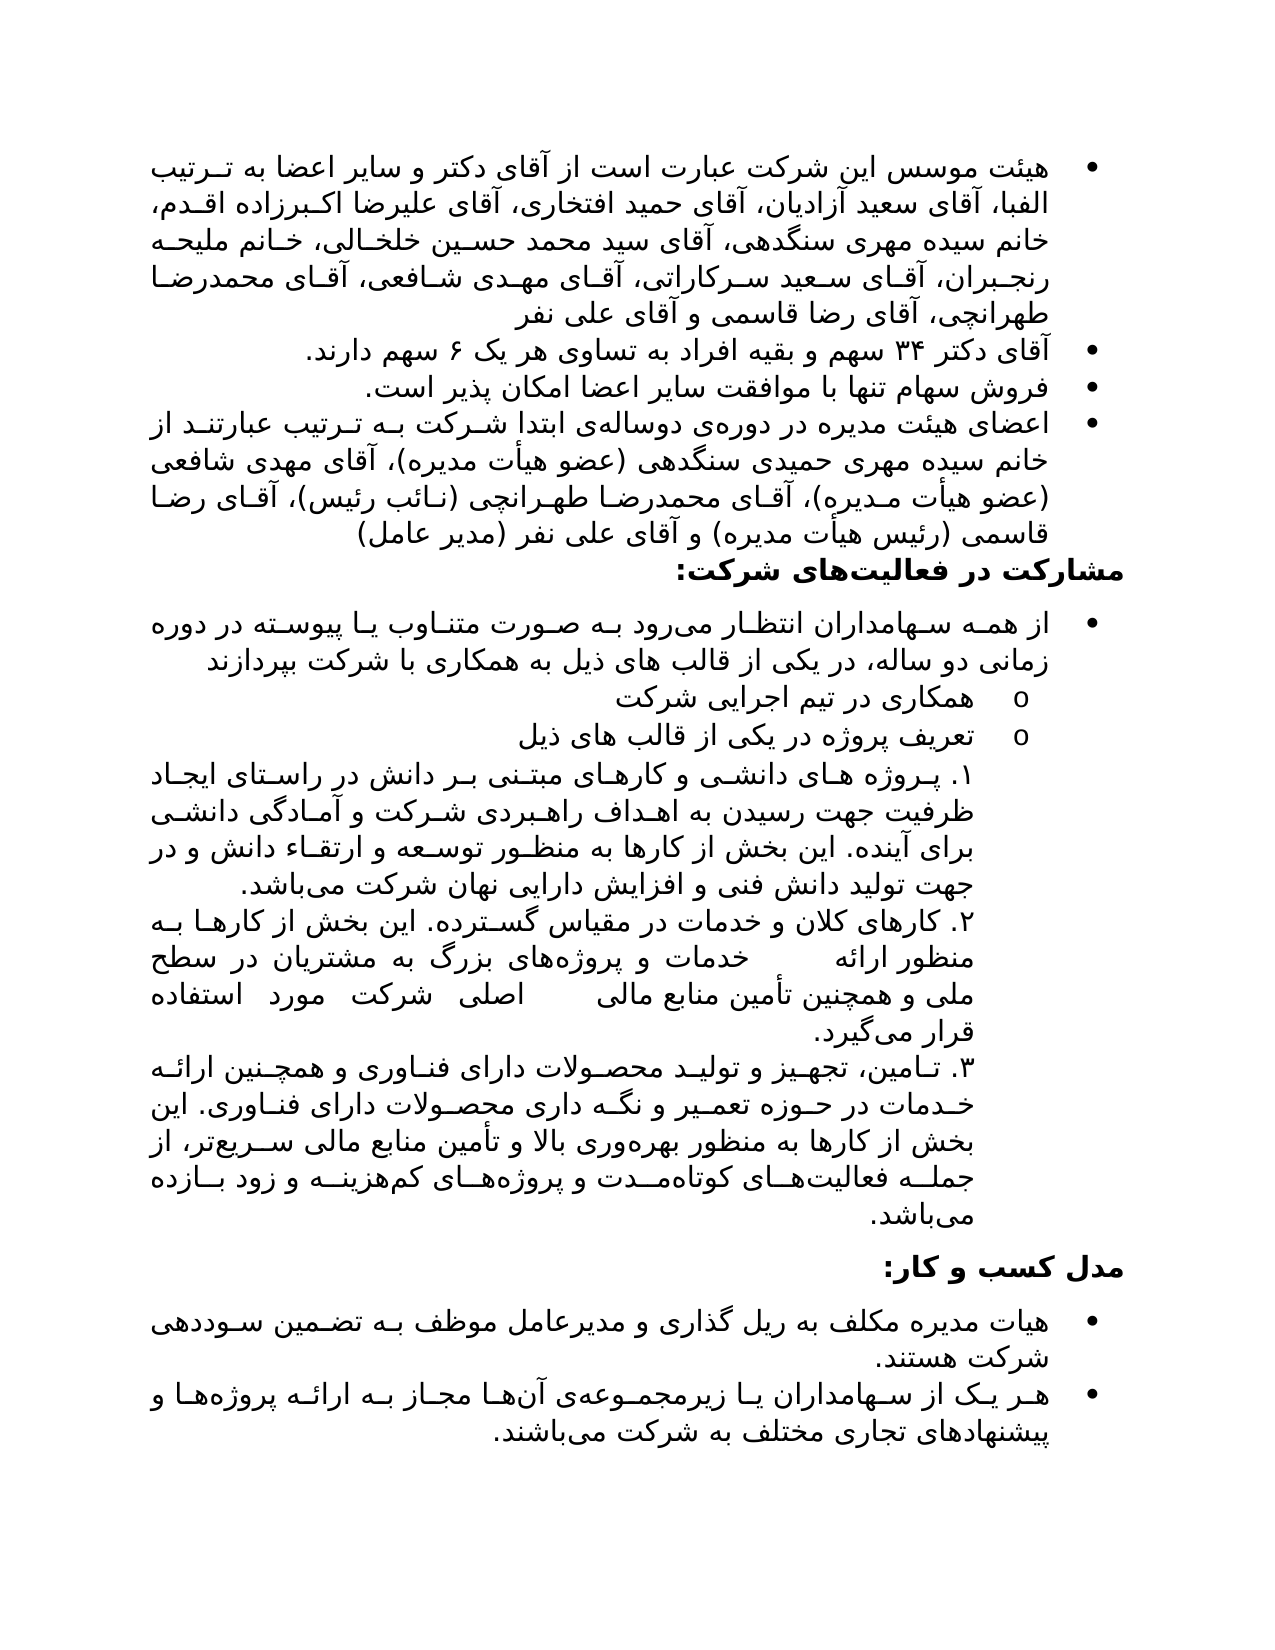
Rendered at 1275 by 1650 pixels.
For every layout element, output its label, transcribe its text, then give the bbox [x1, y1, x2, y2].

list از همه سهامداران انتظار می‌رود به صورت متناوب یا پیوسته در دوره زمانی دو ساله، در یکی از قالب های ذیل به همکاری با شرکت بپردازند [150, 607, 1087, 677]
list ۳. تامین، تجهیز و تولید محصولات دارای فناوری و همچنین ارائه خدمات در حوزه تعمیر و نگه داری محصولات دارای فناوری. این بخش از کارها به منظور بهره‌وری بالا و تأمین منابع مالی سریع‌تر، از جمله فعالیت‌های کوتاه‌مدت و پروژه‌های کم‌هزینه و زود بازده می‌باشد. [150, 1051, 1012, 1231]
list همکاری در تیم اجرایی شرکت [150, 680, 1012, 716]
list ۲. کارهای کلان و خدمات در مقیاس گسترده. این بخش از کارها به منظور ارائه خدمات و پروژه‌های بزرگ به مشتریان در سطح ملی و همچنین تأمین منابع مالی اصلی شرکت مورد استفاده قرار می‌گیرد. [150, 904, 1012, 1048]
list هیئت موسس این شرکت عبارت است از آقای دکتر و سایر اعضا به ترتیب الفبا، آقای سعید آزادیان، آقای حمید افتخاری، آقای علیرضا اکبرزاده اقدم، خانم سیده مهری سنگدهی، آقای سید محمد حسین خلخالی، خانم ملیحه رنجبران، آقای سعید سرکاراتی، آقای مهدی شافعی، آقای محمدرضا طهرانچی، آقای رضا قاسمی و آقای علی نفر [150, 150, 1087, 331]
list هیات مدیره مکلف به ریل گذاری و مدیرعامل موظف به تضمین سوددهی شرکت هستند. [150, 1304, 1087, 1374]
list اعضای هیئت مدیره در دوره‌ی دوساله‌ی ابتدا شرکت به ترتیب عبارتند از خانم سیده مهری حمیدی سنگدهی (عضو هیأت مدیره)، آقای مهدی شافعی (عضو هیأت مدیره)، آقای محمدرضا طهرانچی (نائب رئیس)، آقای رضا قاسمی (رئیس هیأت مدیره) و آقای علی نفر (مدیر عامل) [150, 407, 1087, 551]
list فروش سهام تنها با موافقت سایر اعضا امکان پذیر است. [150, 370, 1087, 404]
list ۱. پروژه های دانشی و کارهای مبتنی بر دانش در راستای ایجاد ظرفیت جهت رسیدن به اهداف راهبردی شرکت و آمادگی دانشی برای آینده. این بخش از کارها به منظور توسعه و ارتقاء دانش و در جهت تولید دانش فنی و افزایش دارایی نهان شرکت می‌باشد. [150, 757, 1012, 901]
text مشارکت در فعالیت‌های شرکت: [150, 553, 1125, 587]
text مدل کسب و کار: [150, 1251, 1125, 1284]
list آقای دکتر ۳۴ سهم و بقیه افراد به تساوی هر یک ۶ سهم دارند. [150, 333, 1087, 367]
list تعریف پروژه در یکی از قالب های ذیل [150, 719, 1012, 754]
list هر یک از سهامداران یا زیرمجموعه‌ی آن‌ها مجاز به ارائه پروژه‌ها و پیشنهادهای تجاری مختلف به شرکت می‌باشند. [150, 1377, 1087, 1448]
